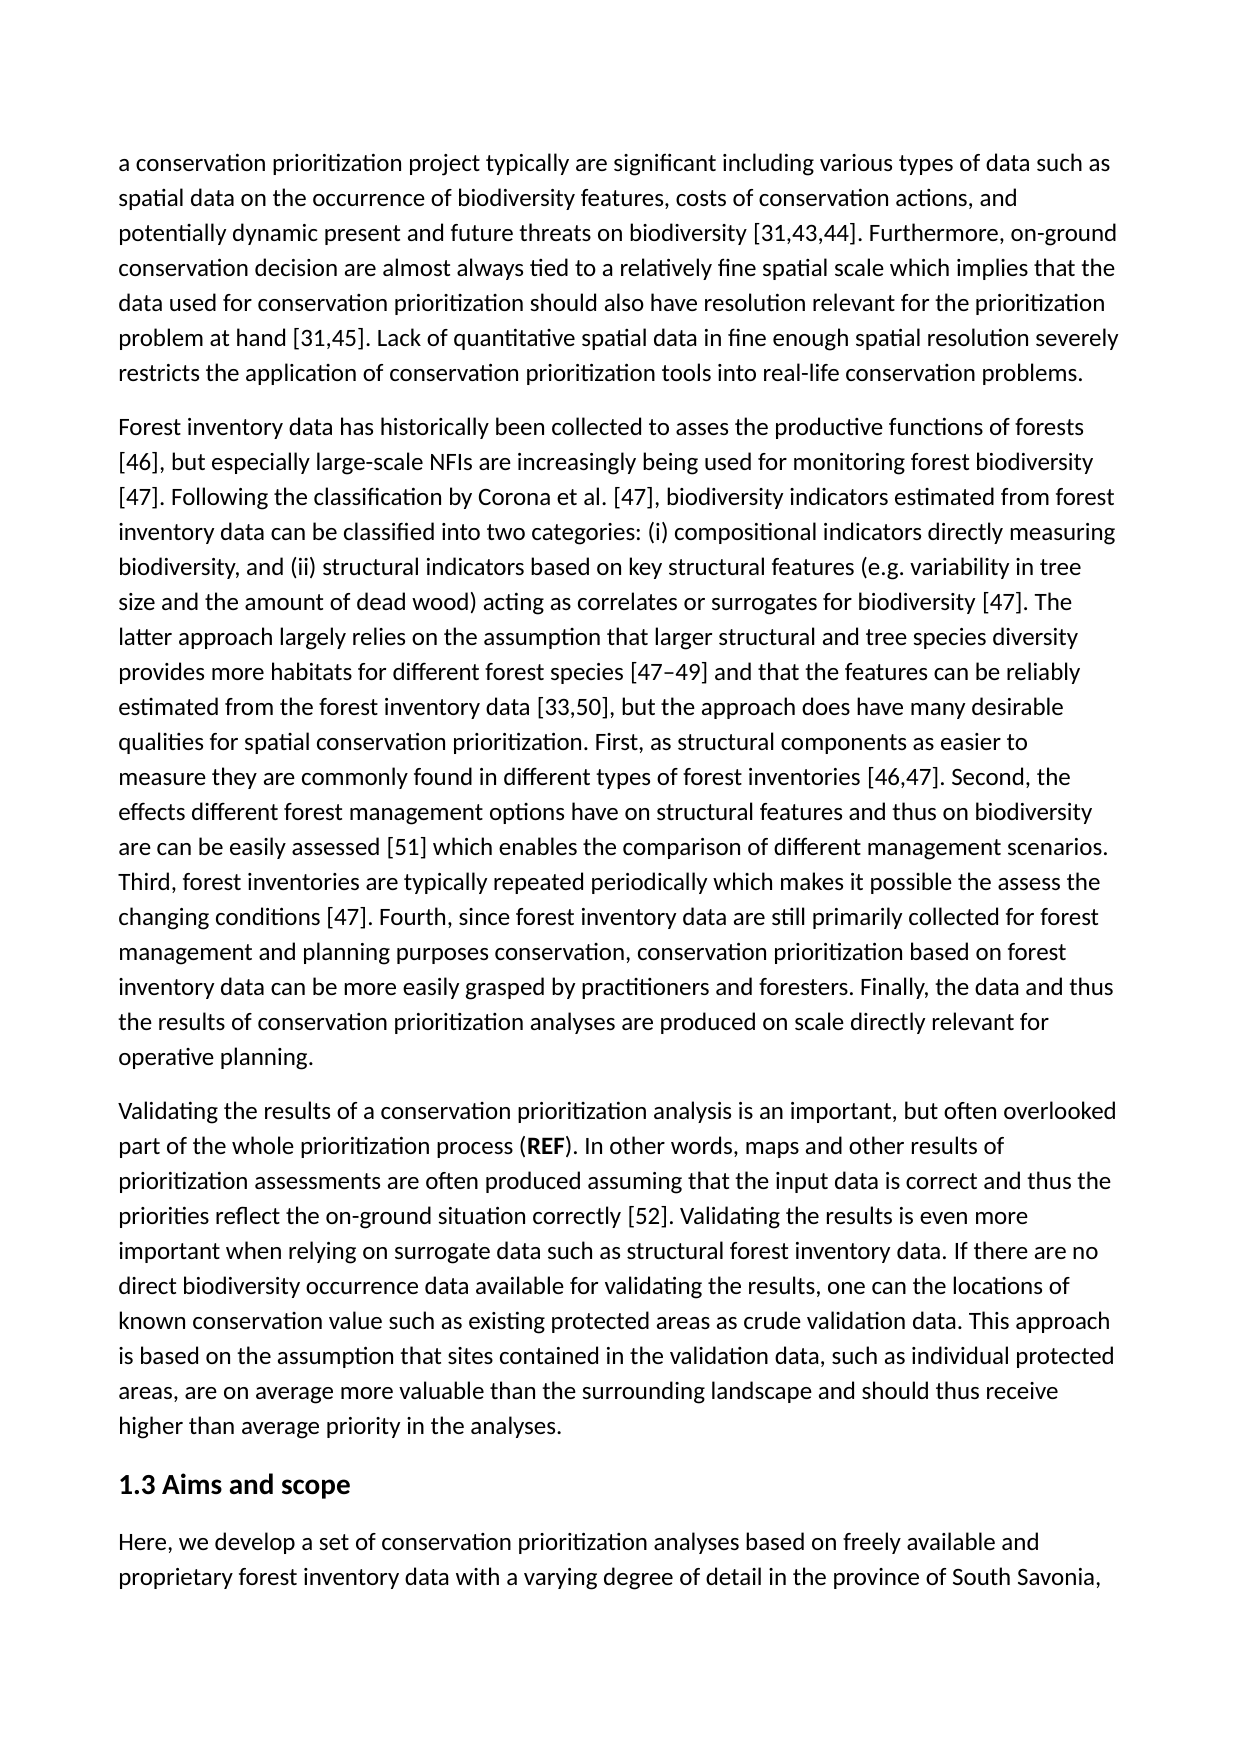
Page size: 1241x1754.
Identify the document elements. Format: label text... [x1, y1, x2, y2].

text Forest inventory data has historically been collected to asses the productive functions of forests [46]⁠, but especially large-scale NFIs are increasingly being used for monitoring forest biodiversity [47]⁠. Following the classification by Corona et al. [47]⁠, biodiversity indicators estimated from forest inventory data can be classified into two categories: (i) compositional indicators directly measuring biodiversity, and (ii) structural indicators based on key structural features (e.g. variability in tree size and the amount of dead wood) acting as correlates or surrogates for biodiversity [47]⁠. The latter approach largely relies on the assumption that larger structural and tree species diversity provides more habitats for different forest species [47–49]⁠ and that the features can be reliably estimated from the forest inventory data [33,50]⁠, but the approach does have many desirable qualities for spatial conservation prioritization. First, as structural components as easier to measure they are commonly found in different types of forest inventories [46,47]⁠. Second, the effects different forest management options have on structural features and thus on biodiversity are can be easily assessed [51]⁠ which enables the comparison of different management scenarios. Third, forest inventories are typically repeated periodically which makes it possible the assess the changing conditions [47]⁠. Fourth, since forest inventory data are still primarily collected for forest management and planning purposes conservation, conservation prioritization based on forest inventory data can be more easily grasped by practitioners and foresters. Finally, the data and thus the results of conservation prioritization analyses are produced on scale directly relevant for operative planning. [118, 411, 1122, 1072]
subtitle 1.3 Aims and scope [118, 1466, 1122, 1502]
text a conservation prioritization project typically are significant including various types of data such as spatial data on the occurrence of biodiversity features, costs of conservation actions, and potentially dynamic present and future threats on biodiversity [31,43,44]⁠. Furthermore, on-ground conservation decision are almost always tied to a relatively fine spatial scale which implies that the data used for conservation prioritization should also have resolution relevant for the prioritization problem at hand [31,45]⁠. Lack of quantitative spatial data in fine enough spatial resolution severely restricts the application of conservation prioritization tools into real-life conservation problems. [118, 148, 1122, 388]
text Validating the results of a conservation prioritization analysis is an important, but often overlooked part of the whole prioritization process (REF). In other words, maps and other results of prioritization assessments are often produced assuming that the input data is correct and thus the priorities reflect the on-ground situation correctly [52]⁠. Validating the results is even more important when relying on surrogate data such as structural forest inventory data. If there are no direct biodiversity occurrence data available for validating the results, one can the locations of known conservation value such as existing protected areas as crude validation data. This approach is based on the assumption that sites contained in the validation data, such as individual protected areas, are on average more valuable than the surrounding landscape and should thus receive higher than average priority in the analyses. [118, 1095, 1122, 1441]
text Here, we develop a set of conservation prioritization analyses based on freely available and proprietary forest inventory data with a varying degree of detail in the province of South Savonia, [118, 1526, 1122, 1591]
